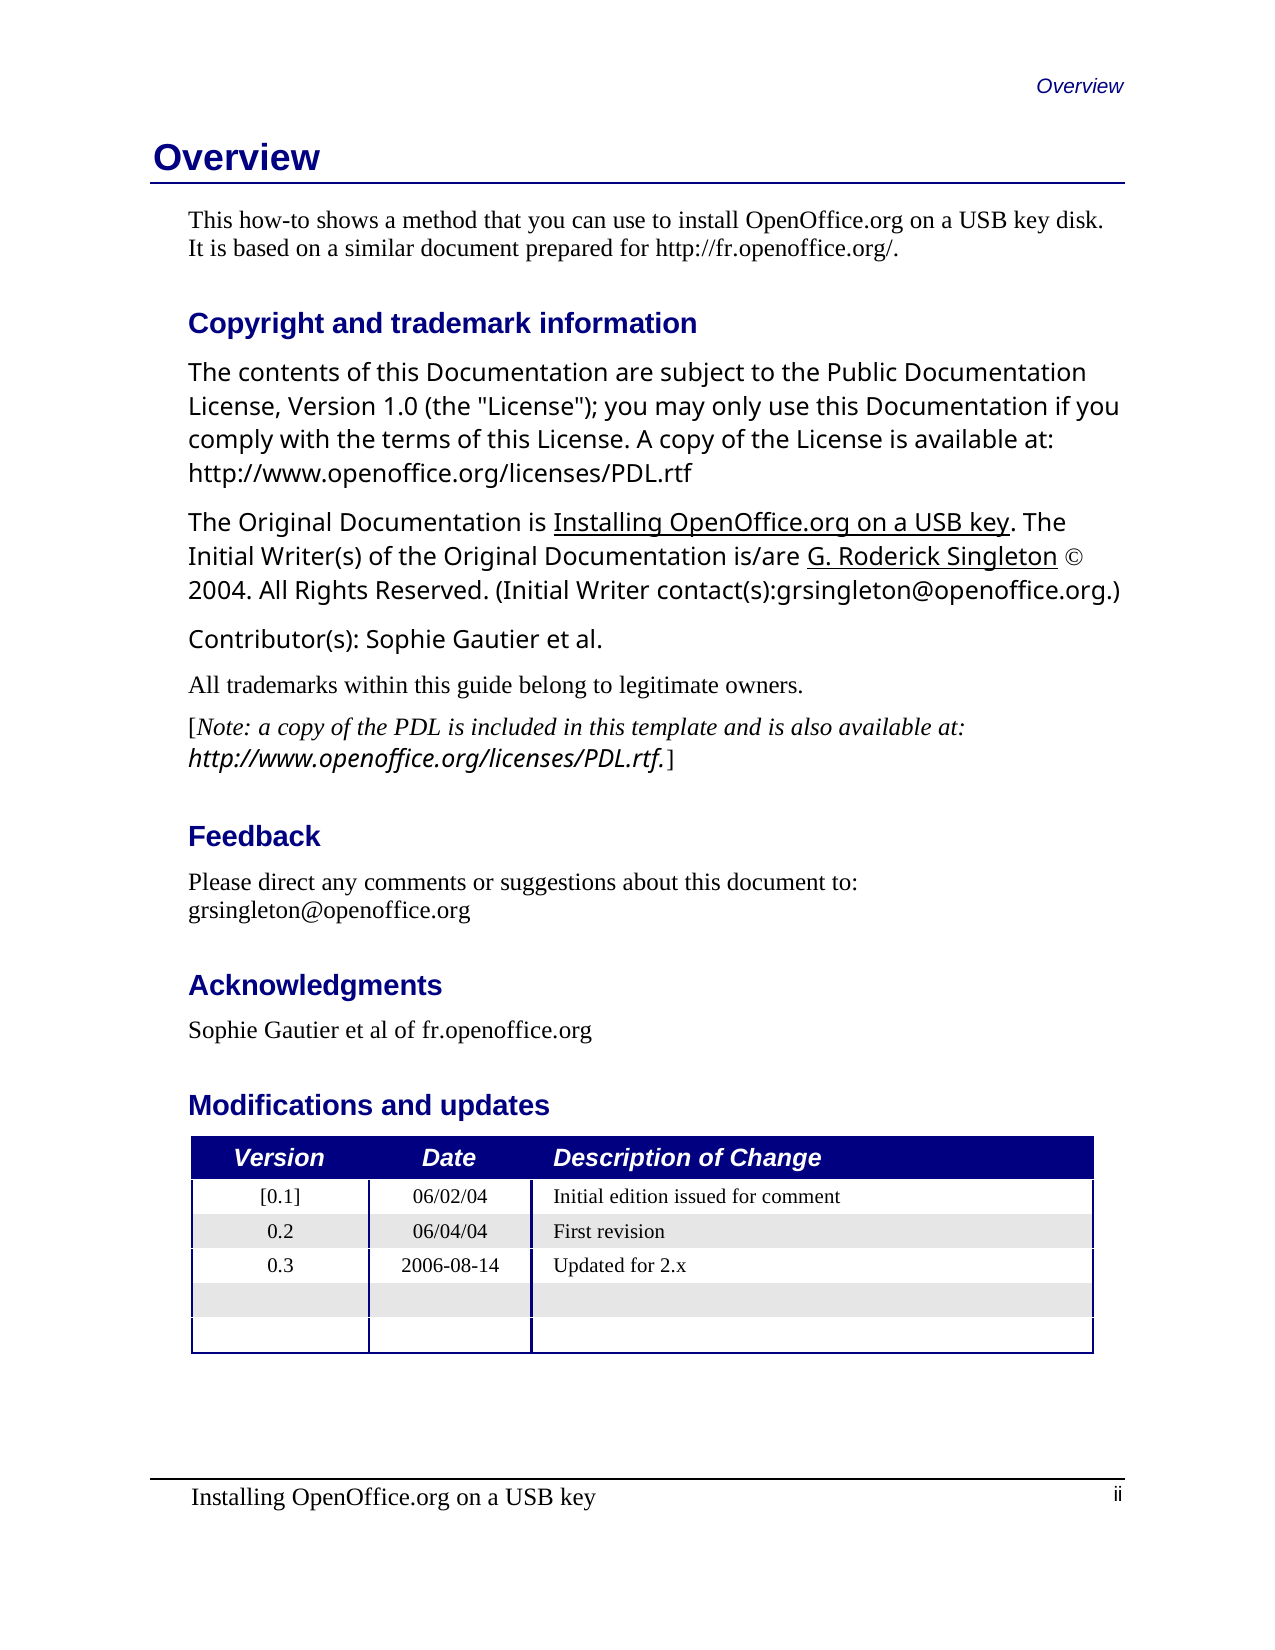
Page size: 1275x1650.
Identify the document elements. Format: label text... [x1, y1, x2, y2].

text The Original Documentation is Installing OpenOffice.org on a USB key. The Initial Writer(s) of the Original Documentation is/are G. Roderick Singleton © 2004. All Rights Reserved. (Initial Writer contact(s):grsingleton@openoffice.org.) [188, 505, 1125, 607]
table_cell 06/04/04 [370, 1214, 530, 1248]
table_cell [370, 1318, 530, 1352]
subtitle Feedback [188, 820, 1125, 853]
text All trademarks within this guide belong to legitimate owners. [188, 671, 1125, 698]
table_cell [193, 1283, 368, 1317]
table_cell 0.3 [193, 1249, 368, 1283]
text This how-to shows a method that you can use to install OpenOffice.org on a USB key disk. It is based on a similar document prepared for http://fr.openoffice.org/. [188, 206, 1125, 262]
table_cell 06/02/04 [370, 1180, 530, 1214]
text Sophie Gautier et al of fr.openoffice.org [188, 1016, 1125, 1044]
subtitle Overview [150, 134, 1125, 182]
table_cell 2006-08-14 [370, 1249, 530, 1283]
table_header Date [370, 1138, 530, 1177]
table_cell [370, 1283, 530, 1317]
table_cell [533, 1283, 1092, 1317]
table_cell 0.2 [193, 1214, 368, 1248]
text The contents of this Documentation are subject to the Public Documentation License, Version 1.0 (the "License"); you may only use this Documentation if you comply with the terms of this License. A copy of the License is available at: http://www.openoffice.org/licenses/PDL.rtf [188, 354, 1125, 490]
table_cell [193, 1318, 368, 1352]
table_cell First revision [533, 1214, 1092, 1248]
subtitle Copyright and trademark information [188, 307, 1125, 340]
text Please direct any comments or suggestions about this document to: grsingleton@openoffice.org [188, 867, 1125, 923]
table_cell [0.1] [193, 1180, 368, 1214]
subtitle Acknowledgments [188, 968, 1125, 1001]
table_header Description of Change [533, 1138, 1092, 1177]
table_cell Updated for 2.x [533, 1249, 1092, 1283]
text Contributor(s): Sophie Gautier et al. [188, 622, 1125, 656]
table_cell [533, 1318, 1092, 1352]
table_header Version [193, 1138, 368, 1177]
subtitle Modifications and updates [188, 1089, 1125, 1121]
table_cell Initial edition issued for comment [533, 1180, 1092, 1214]
text [Note: a copy of the PDL is included in this template and is also available at: http://www.openoffice.org/licenses/PDL.rtf.] [188, 713, 1125, 775]
